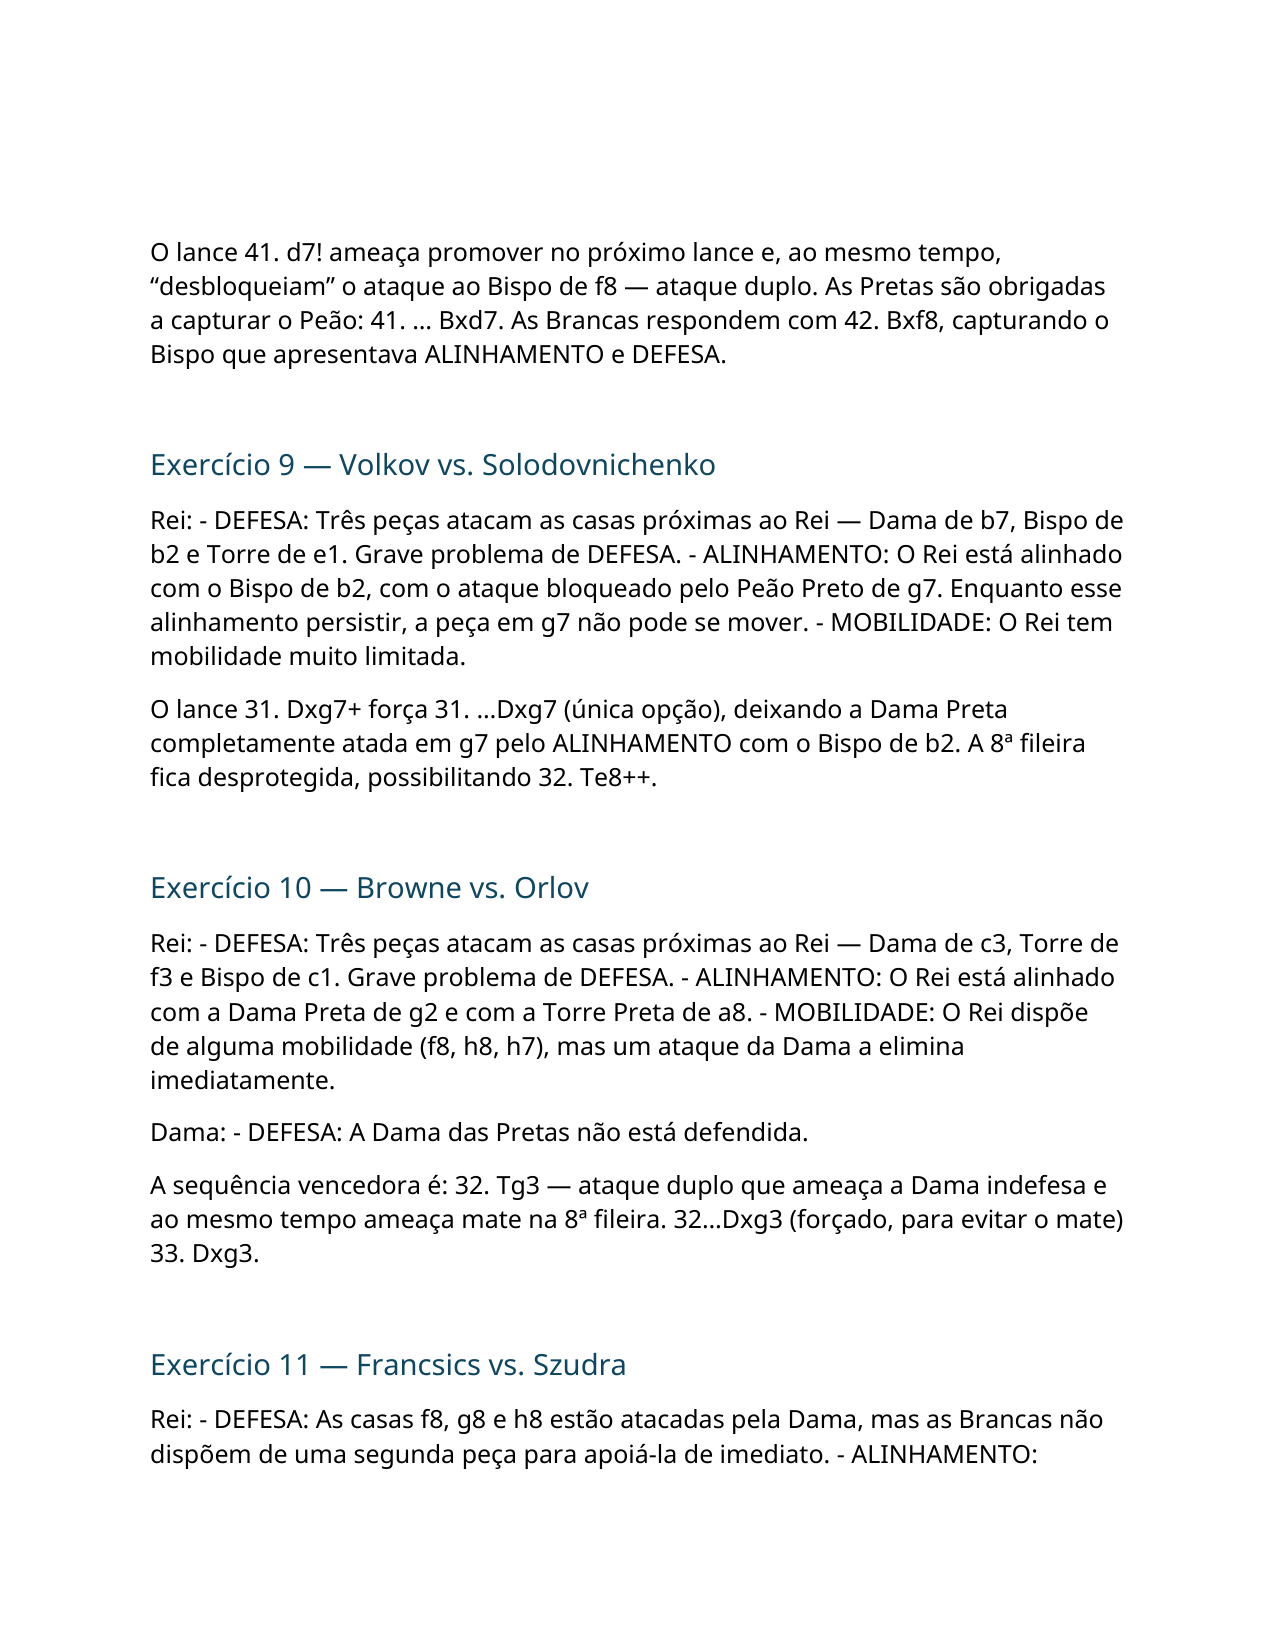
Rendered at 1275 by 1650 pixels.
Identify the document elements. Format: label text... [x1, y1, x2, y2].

subtitle Exercício 10 — Browne vs. Orlov [150, 868, 1125, 907]
text Rei: - DEFESA: Três peças atacam as casas próximas ao Rei — Dama de b7, Bispo de b2 e Torre de e1. Grave problema de DEFESA. - ALINHAMENTO: O Rei está alinhado com o Bispo de b2, com o ataque bloqueado pelo Peão Preto de g7. Enquanto esse alinhamento persistir, a peça em g7 não pode se mover. - MOBILIDADE: O Rei tem mobilidade muito limitada. [150, 503, 1125, 673]
text O lance 31. Dxg7+ força 31. …Dxg7 (única opção), deixando a Dama Preta completamente atada em g7 pelo ALINHAMENTO com o Bispo de b2. A 8ª fileira fica desprotegida, possibilitando 32. Te8++. [150, 692, 1125, 794]
text A sequência vencedora é: 32. Tg3 — ataque duplo que ameaça a Dama indefesa e ao mesmo tempo ameaça mate na 8ª fileira. 32…Dxg3 (forçado, para evitar o mate) 33. Dxg3. [150, 1168, 1125, 1270]
text Dama: - DEFESA: A Dama das Pretas não está defendida. [150, 1115, 1125, 1149]
text Rei: - DEFESA: As casas f8, g8 e h8 estão atacadas pela Dama, mas as Brancas não dispõem de uma segunda peça para apoiá-la de imediato. - ALINHAMENTO: [150, 1402, 1125, 1470]
text Rei: - DEFESA: Três peças atacam as casas próximas ao Rei — Dama de c3, Torre de f3 e Bispo de c1. Grave problema de DEFESA. - ALINHAMENTO: O Rei está alinhado com a Dama Preta de g2 e com a Torre Preta de a8. - MOBILIDADE: O Rei dispõe de alguma mobilidade (f8, h8, h7), mas um ataque da Dama a elimina imediatamente. [150, 926, 1125, 1096]
subtitle Exercício 11 — Francsics vs. Szudra [150, 1344, 1125, 1383]
subtitle Exercício 9 — Volkov vs. Solodovnichenko [150, 444, 1125, 484]
text O lance 41. d7! ameaça promover no próximo lance e, ao mesmo tempo, “desbloqueiam” o ataque ao Bispo de f8 — ataque duplo. As Pretas são obrigadas a capturar o Peão: 41. … Bxd7. As Brancas respondem com 42. Bxf8, capturando o Bispo que apresentava ALINHAMENTO e DEFESA. [150, 234, 1125, 371]
